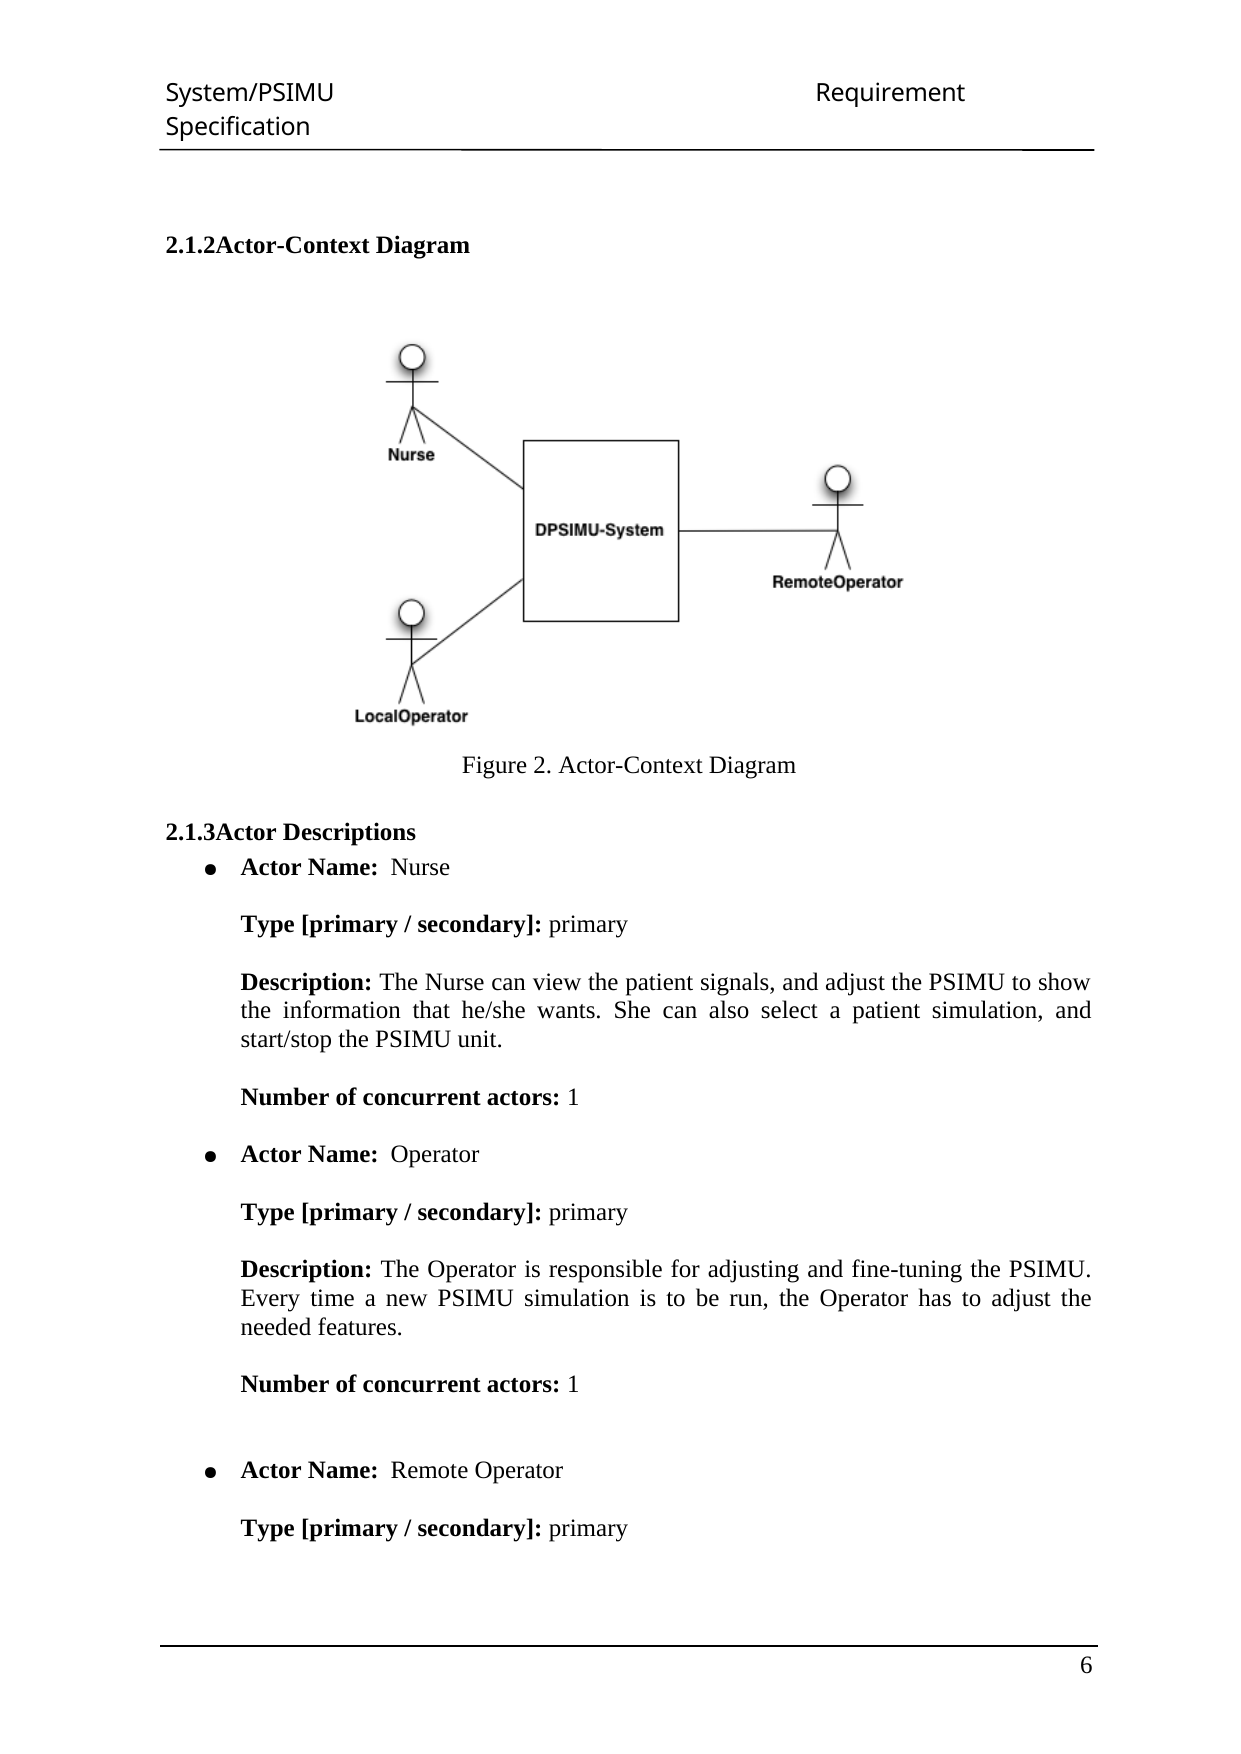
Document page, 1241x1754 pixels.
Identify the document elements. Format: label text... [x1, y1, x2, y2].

text Number of concurrent actors: 1 [240, 1369, 1092, 1398]
list Actor Name: Nurse [203, 852, 1092, 880]
text Number of concurrent actors: 1 [240, 1082, 1092, 1110]
text Type [primary / secondary]: primary [240, 1513, 1092, 1542]
text Type [primary / secondary]: primary [240, 1197, 1092, 1225]
text Figure 2. Actor-Context Diagram [165, 750, 1092, 779]
subtitle Actor Descriptions [165, 817, 1092, 845]
list Actor Name: Remote Operator [203, 1455, 1092, 1484]
text Description: The Nurse can view the patient signals, and adjust the PSIMU to show the information that he/she wants. She can also select a patient simulation, and start/stop the PSIMU unit. [240, 967, 1092, 1053]
subtitle Actor-Context Diagram [165, 231, 1092, 259]
text Type [primary / secondary]: primary [240, 909, 1092, 938]
text Description: The Operator is responsible for adjusting and fine-tuning the PSIMU. Every time a new PSIMU simulation is to be run, the Operator has to adjust the needed features. [240, 1254, 1092, 1340]
picture [346, 332, 912, 729]
list Actor Name: Operator [203, 1139, 1092, 1168]
